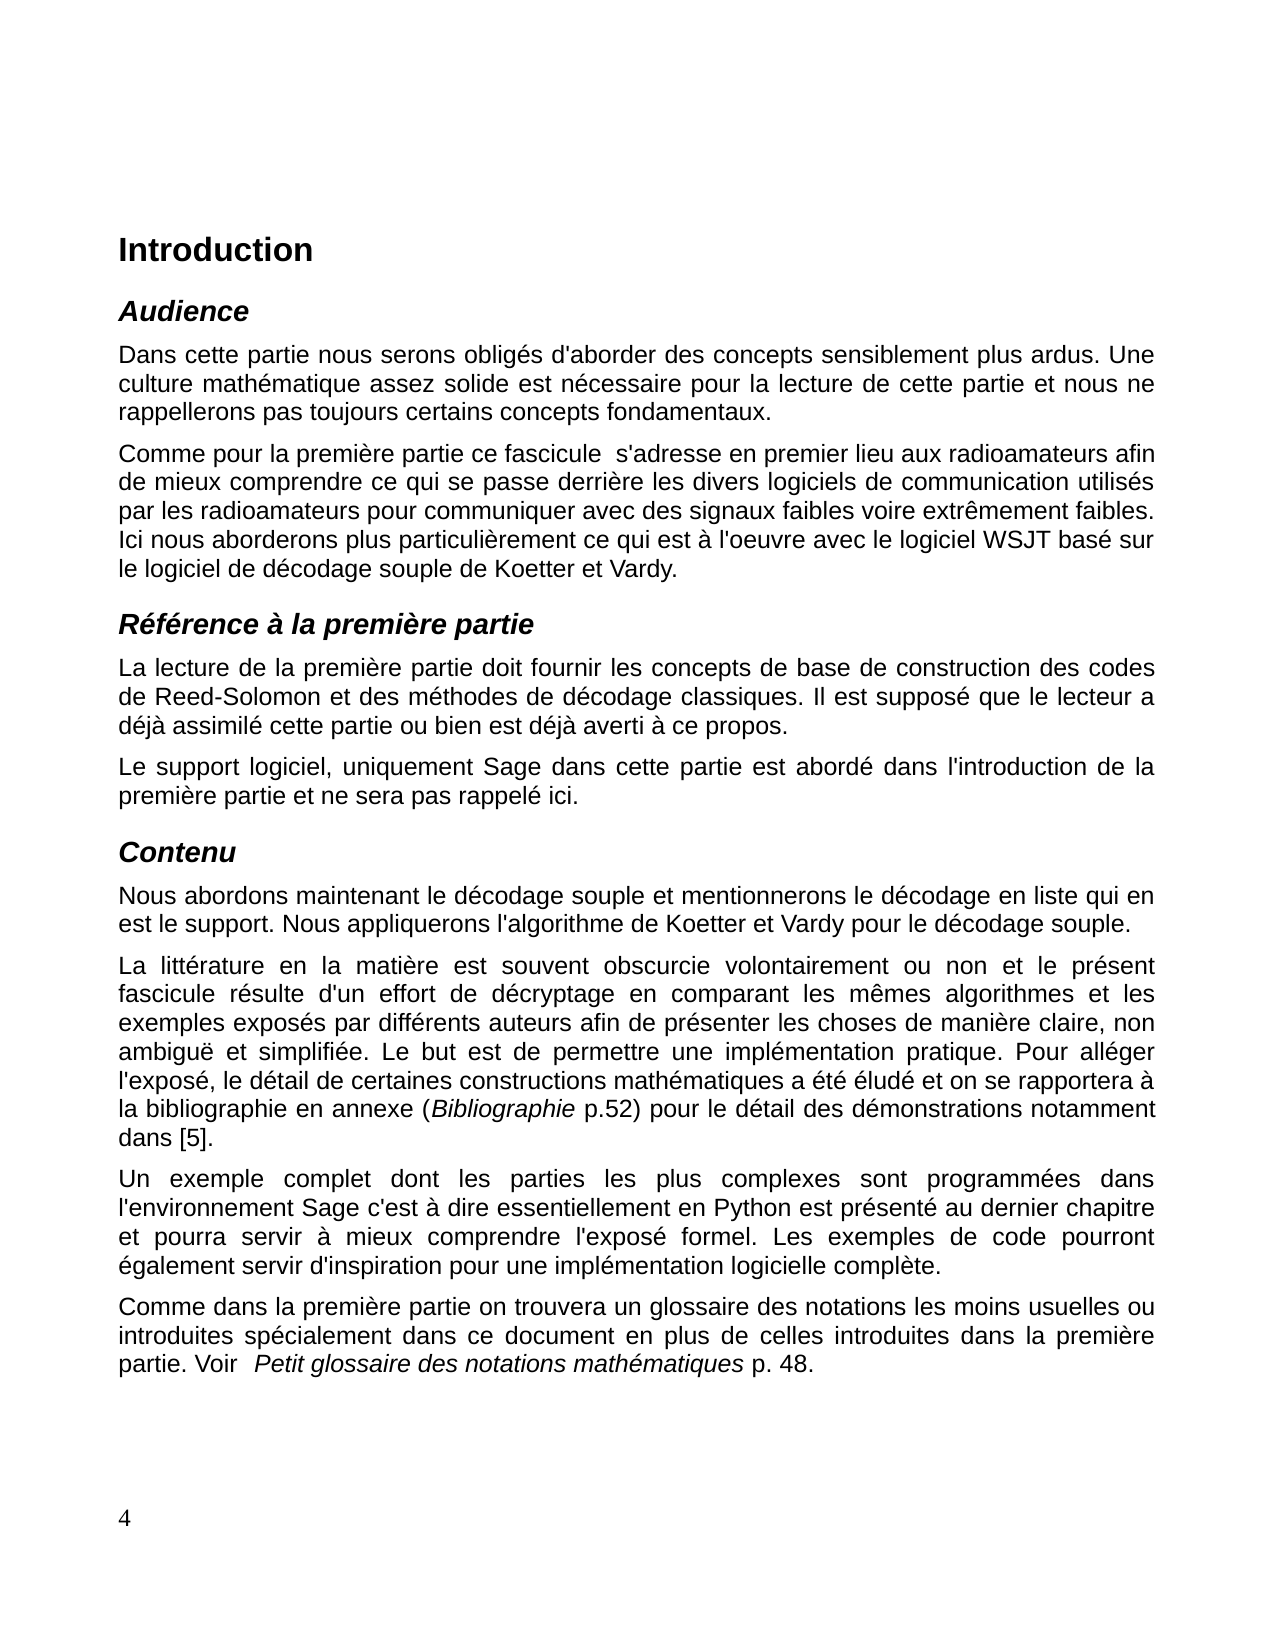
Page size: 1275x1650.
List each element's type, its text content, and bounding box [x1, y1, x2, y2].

text Comme pour la première partie ce fascicule s'adresse en premier lieu aux radioamateurs afin de mieux comprendre ce qui se passe derrière les divers logiciels de communication utilisés par les radioamateurs pour communiquer avec des signaux faibles voire extrêmement faibles. Ici nous aborderons plus particulièrement ce qui est à l'oeuvre avec le logiciel WSJT basé sur le logiciel de décodage souple de Koetter et Vardy. [118, 438, 1157, 582]
text La lecture de la première partie doit fournir les concepts de base de construction des codes de Reed-Solomon et des méthodes de décodage classiques. Il est supposé que le lecteur a déjà assimilé cette partie ou bien est déjà averti à ce propos. [118, 653, 1157, 739]
text Nous abordons maintenant le décodage souple et mentionnerons le décodage en liste qui en est le support. Nous appliquerons l'algorithme de Koetter et Vardy pour le décodage souple. [118, 881, 1157, 938]
text Dans cette partie nous serons obligés d'aborder des concepts sensiblement plus ardus. Une culture mathématique assez solide est nécessaire pour la lecture de cette partie et nous ne rappellerons pas toujours certains concepts fondamentaux. [118, 340, 1157, 426]
text Un exemple complet dont les parties les plus complexes sont programmées dans l'environnement Sage c'est à dire essentiellement en Python est présenté au dernier chapitre et pourra servir à mieux comprendre l'exposé formel. Les exemples de code pourront également servir d'inspiration pour une implémentation logicielle complète. [118, 1164, 1157, 1279]
subtitle Audience [118, 294, 1157, 327]
text Comme dans la première partie on trouvera un glossaire des notations les moins usuelles ou introduites spécialement dans ce document en plus de celles introduites dans la première partie. Voir Petit glossaire des notations mathématiques p. 47. [118, 1292, 1157, 1378]
subtitle Introduction [118, 230, 1157, 269]
text Le support logiciel, uniquement Sage dans cette partie est abordé dans l'introduction de la première partie et ne sera pas rappelé ici. [118, 752, 1157, 809]
text La littérature en la matière est souvent obscurcie volontairement ou non et le présent fascicule résulte d'un effort de décryptage en comparant les mêmes algorithmes et les exemples exposés par différents auteurs afin de présenter les choses de manière claire, non ambiguë et simplifiée. Le but est de permettre une implémentation pratique. Pour alléger l'exposé, le détail de certaines constructions mathématiques a été éludé et on se rapportera à la bibliographie en annexe (Bibliographie p.51) pour le détail des démonstrations notamment dans [5]. [118, 951, 1157, 1152]
subtitle Référence à la première partie [118, 607, 1157, 641]
subtitle Contenu [118, 834, 1157, 868]
